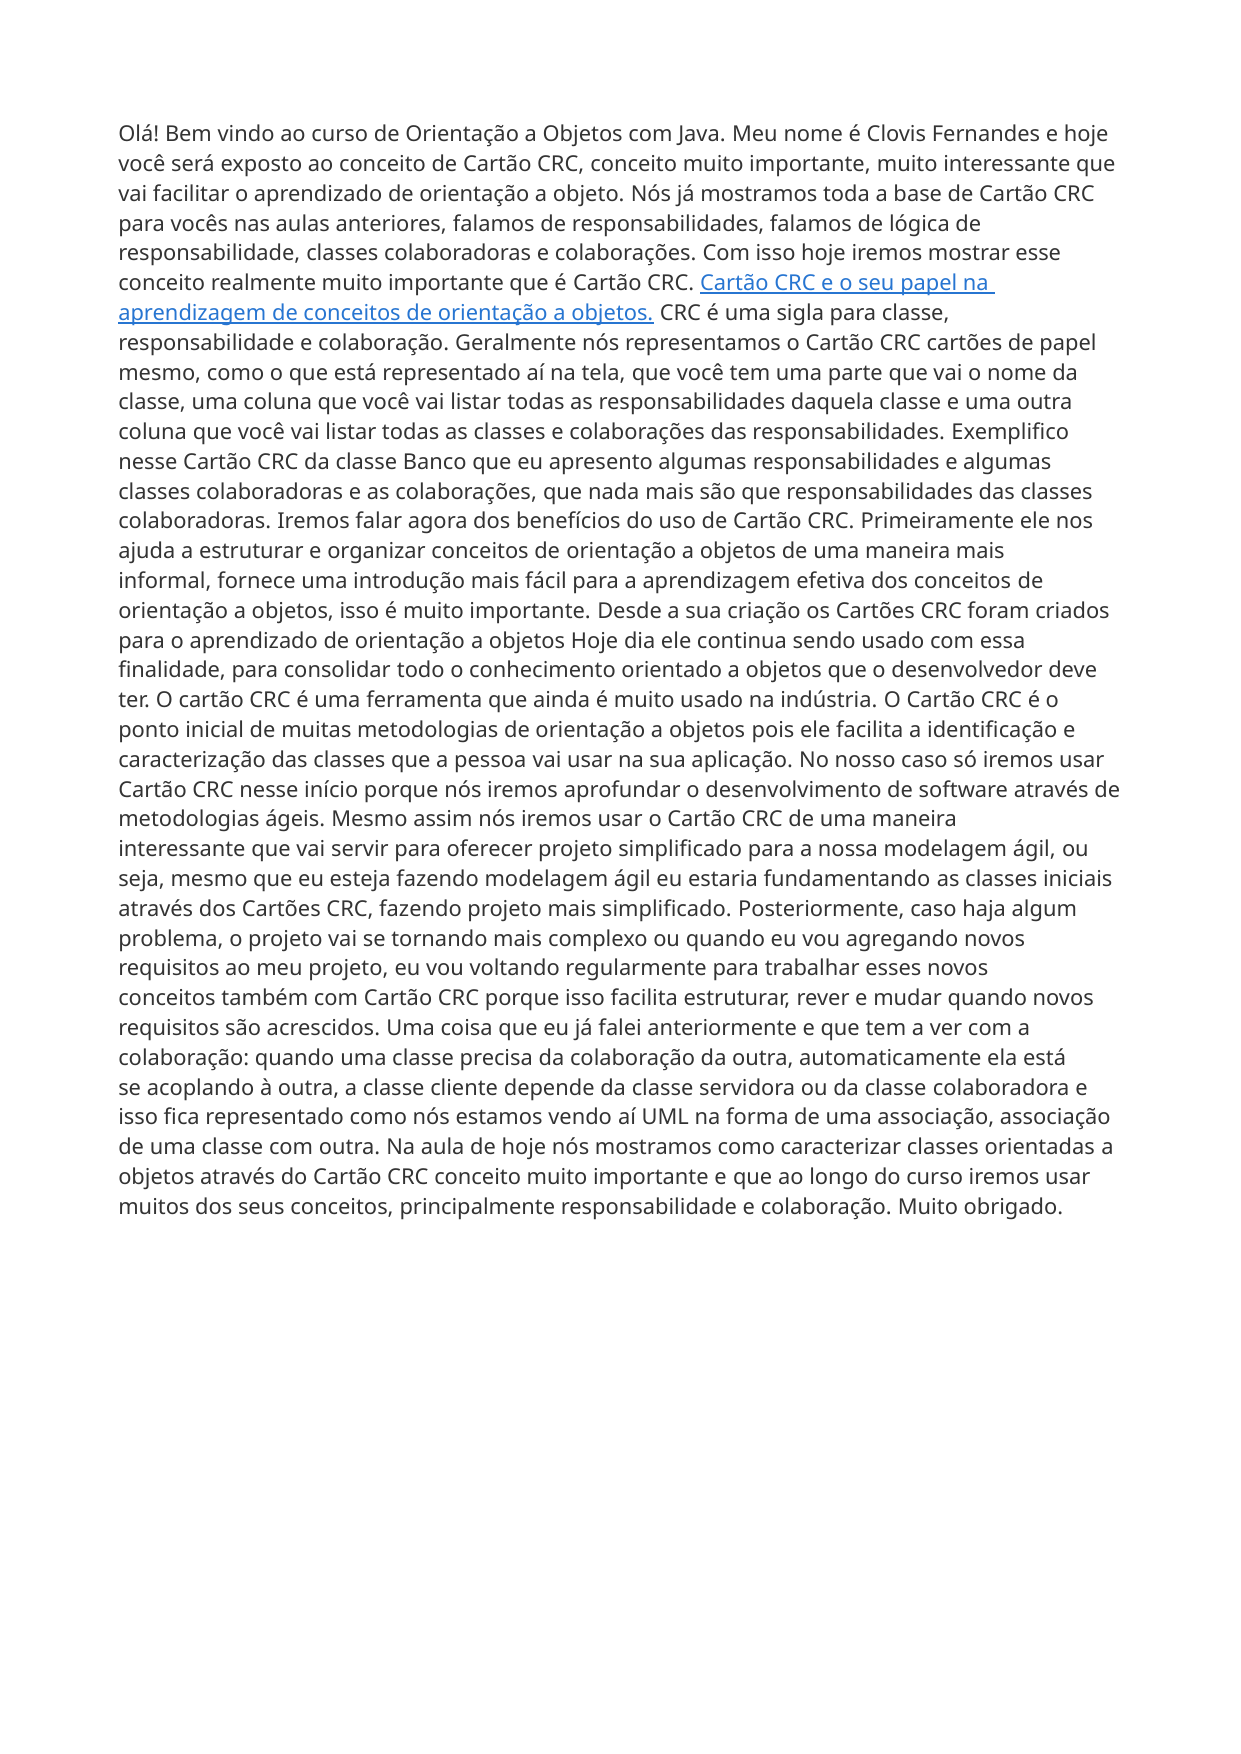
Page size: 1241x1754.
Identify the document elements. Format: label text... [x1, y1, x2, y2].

text Olá! Bem vindo ao curso de Orientação a Objetos com Java. Meu nome é Clovis Fernandes e hoje você será exposto ao conceito de Cartão CRC, conceito muito importante, muito interessante que vai facilitar o aprendizado de orientação a objeto. Nós já mostramos toda a base de Cartão CRC para vocês nas aulas anteriores, falamos de responsabilidades, falamos de lógica de responsabilidade, classes colaboradoras e colaborações. Com isso hoje iremos mostrar esse conceito realmente muito importante que é Cartão CRC. Cartão CRC e o seu papel na aprendizagem de conceitos de orientação a objetos. CRC é uma sigla para classe, responsabilidade e colaboração. Geralmente nós representamos o Cartão CRC cartões de papel mesmo, como o que está representado aí na tela, que você tem uma parte que vai o nome da classe, uma coluna que você vai listar todas as responsabilidades daquela classe e uma outra coluna que você vai listar todas as classes e colaborações das responsabilidades. Exemplifico nesse Cartão CRC da classe Banco que eu apresento algumas responsabilidades e algumas classes colaboradoras e as colaborações, que nada mais são que responsabilidades das classes colaboradoras. Iremos falar agora dos benefícios do uso de Cartão CRC. Primeiramente ele nos ajuda a estruturar e organizar conceitos de orientação a objetos de uma maneira mais informal, fornece uma introdução mais fácil para a aprendizagem efetiva dos conceitos de orientação a objetos, isso é muito importante. Desde a sua criação os Cartões CRC foram criados para o aprendizado de orientação a objetos Hoje dia ele continua sendo usado com essa finalidade, para consolidar todo o conhecimento orientado a objetos que o desenvolvedor deve ter. O cartão CRC é uma ferramenta que ainda é muito usado na indústria. O Cartão CRC é o ponto inicial de muitas metodologias de orientação a objetos pois ele facilita a identificação e caracterização das classes que a pessoa vai usar na sua aplicação. No nosso caso só iremos usar Cartão CRC nesse início porque nós iremos aprofundar o desenvolvimento de software através de metodologias ágeis. Mesmo assim nós iremos usar o Cartão CRC de uma maneira interessante que vai servir para oferecer projeto simplificado para a nossa modelagem ágil, ou seja, mesmo que eu esteja fazendo modelagem ágil eu estaria fundamentando as classes iniciais através dos Cartões CRC, fazendo projeto mais simplificado. Posteriormente, caso haja algum problema, o projeto vai se tornando mais complexo ou quando eu vou agregando novos requisitos ao meu projeto, eu vou voltando regularmente para trabalhar esses novos conceitos também com Cartão CRC porque isso facilita estruturar, rever e mudar quando novos requisitos são acrescidos. Uma coisa que eu já falei anteriormente e que tem a ver com a colaboração: quando uma classe precisa da colaboração da outra, automaticamente ela está se acoplando à outra, a classe cliente depende da classe servidora ou da classe colaboradora e isso fica representado como nós estamos vendo aí UML na forma de uma associação, associação de uma classe com outra. Na aula de hoje nós mostramos como caracterizar classes orientadas a objetos através do Cartão CRC conceito muito importante e que ao longo do curso iremos usar muitos dos seus conceitos, principalmente responsabilidade e colaboração. Muito obrigado. [118, 118, 1122, 1220]
